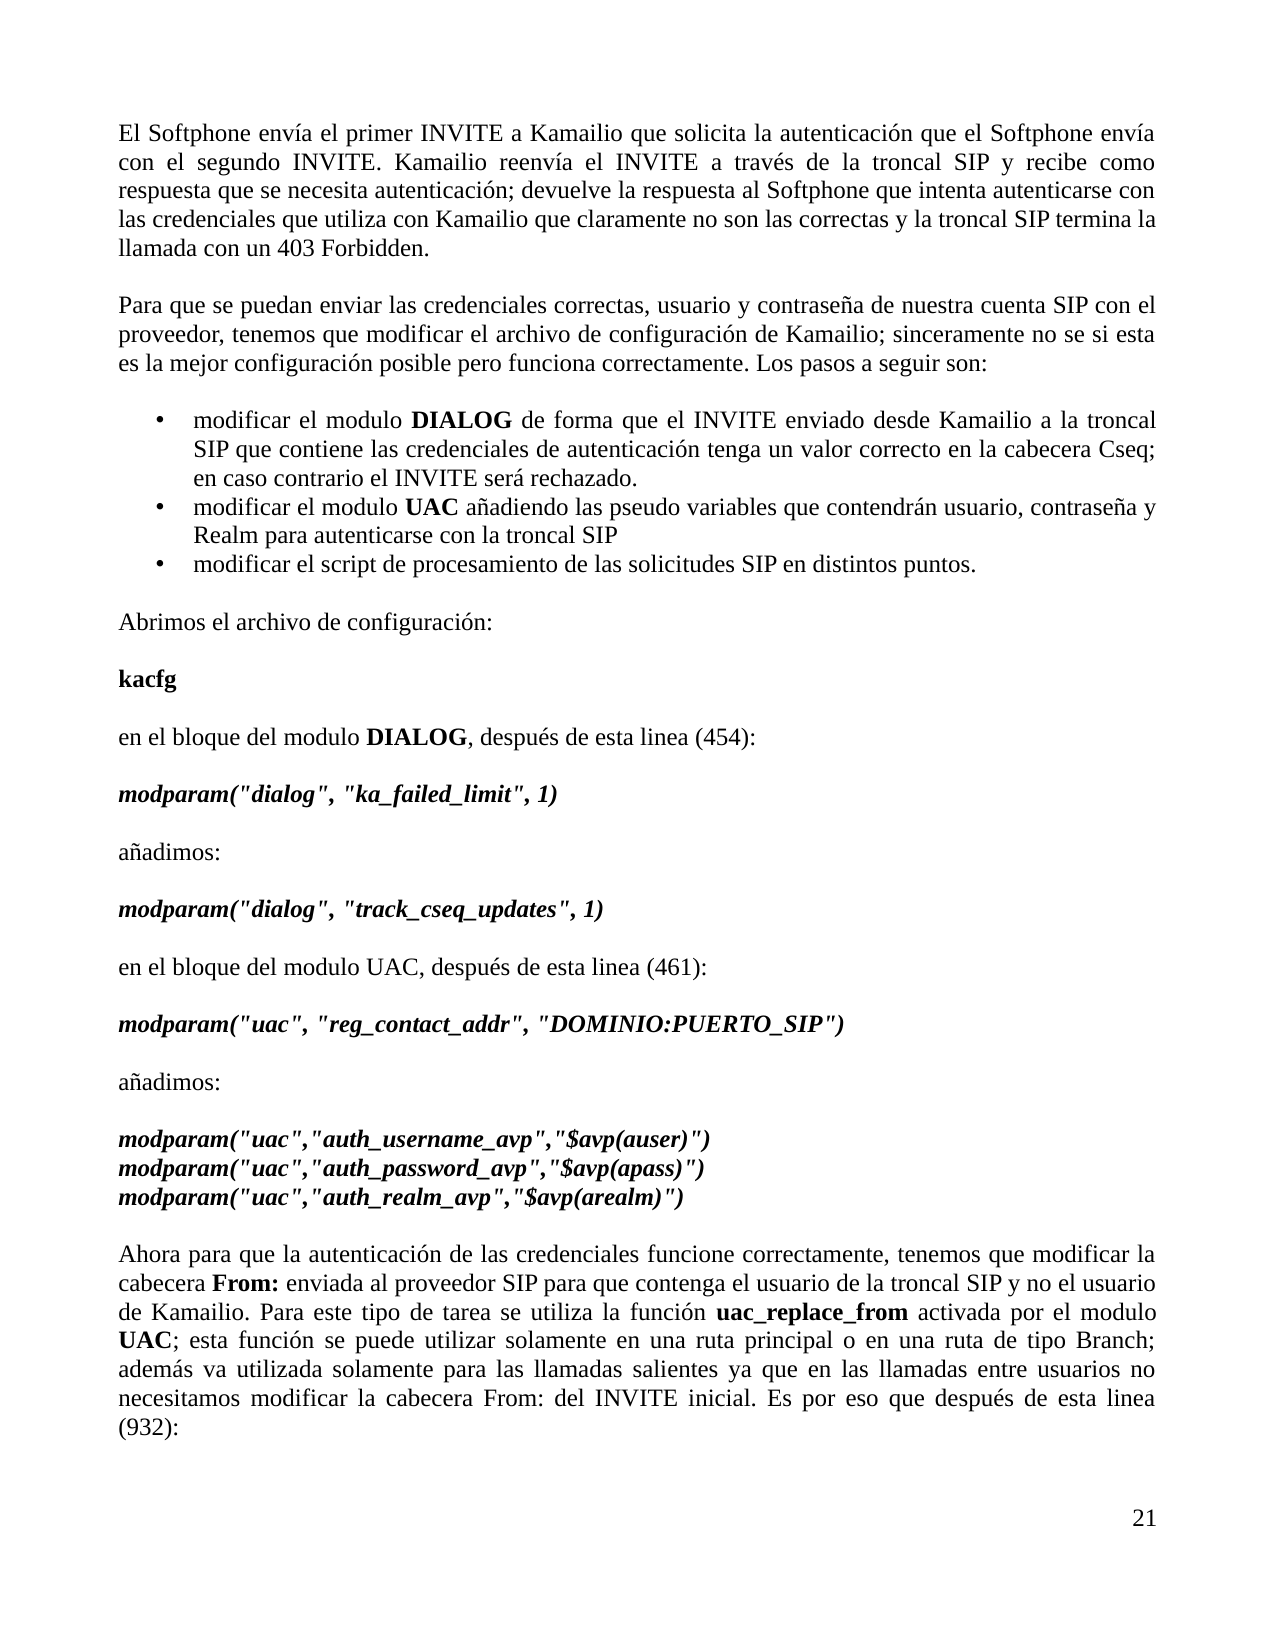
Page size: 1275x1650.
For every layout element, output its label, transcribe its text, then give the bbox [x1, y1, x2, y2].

text kacfg [118, 664, 1157, 693]
text añadimos: [118, 837, 1157, 866]
text en el bloque del modulo UAC, después de esta linea (461): [118, 952, 1157, 981]
list modificar el modulo DIALOG de forma que el INVITE enviado desde Kamailio a la troncal SIP que contiene las credenciales de autenticación tenga un valor correcto en la cabecera Cseq; en caso contrario el INVITE será rechazado. [156, 406, 1157, 492]
list modificar el script de procesamiento de las solicitudes SIP en distintos puntos. [156, 549, 1157, 578]
text Para que se puedan enviar las credenciales correctas, usuario y contraseña de nuestra cuenta SIP con el proveedor, tenemos que modificar el archivo de configuración de Kamailio; sinceramente no se si esta es la mejor configuración posible pero funciona correctamente. Los pasos a seguir son: [118, 291, 1157, 377]
text modparam("uac","auth_username_avp","$avp(auser)") [118, 1124, 1157, 1153]
text El Softphone envía el primer INVITE a Kamailio que solicita la autenticación que el Softphone envía con el segundo INVITE. Kamailio reenvía el INVITE a través de la troncal SIP y recibe como respuesta que se necesita autenticación; devuelve la respuesta al Softphone que intenta autenticarse con las credenciales que utiliza con Kamailio que claramente no son las correctas y la troncal SIP termina la llamada con un 403 Forbidden. [118, 118, 1157, 262]
text modparam("uac", "reg_contact_addr", "DOMINIO:PUERTO_SIP") [118, 1009, 1157, 1038]
text modparam("uac","auth_password_avp","$avp(apass)") [118, 1153, 1157, 1182]
list modificar el modulo UAC añadiendo las pseudo variables que contendrán usuario, contraseña y Realm para autenticarse con la troncal SIP [156, 492, 1157, 549]
text Abrimos el archivo de configuración: [118, 607, 1157, 636]
text modparam("dialog", "track_cseq_updates", 1) [118, 894, 1157, 923]
text Ahora para que la autenticación de las credenciales funcione correctamente, tenemos que modificar la cabecera From: enviada al proveedor SIP para que contenga el usuario de la troncal SIP y no el usuario de Kamailio. Para este tipo de tarea se utiliza la función uac_replace_from activada por el modulo UAC; esta función se puede utilizar solamente en una ruta principal o en una ruta de tipo Branch; además va utilizada solamente para las llamadas salientes ya que en las llamadas entre usuarios no necesitamos modificar la cabecera From: del INVITE inicial. Es por eso que después de esta linea (932): [118, 1239, 1157, 1441]
text modparam("dialog", "ka_failed_limit", 1) [118, 779, 1157, 808]
text en el bloque del modulo DIALOG, después de esta linea (454): [118, 722, 1157, 751]
text modparam("uac","auth_realm_avp","$avp(arealm)") [118, 1182, 1157, 1211]
text añadimos: [118, 1067, 1157, 1096]
